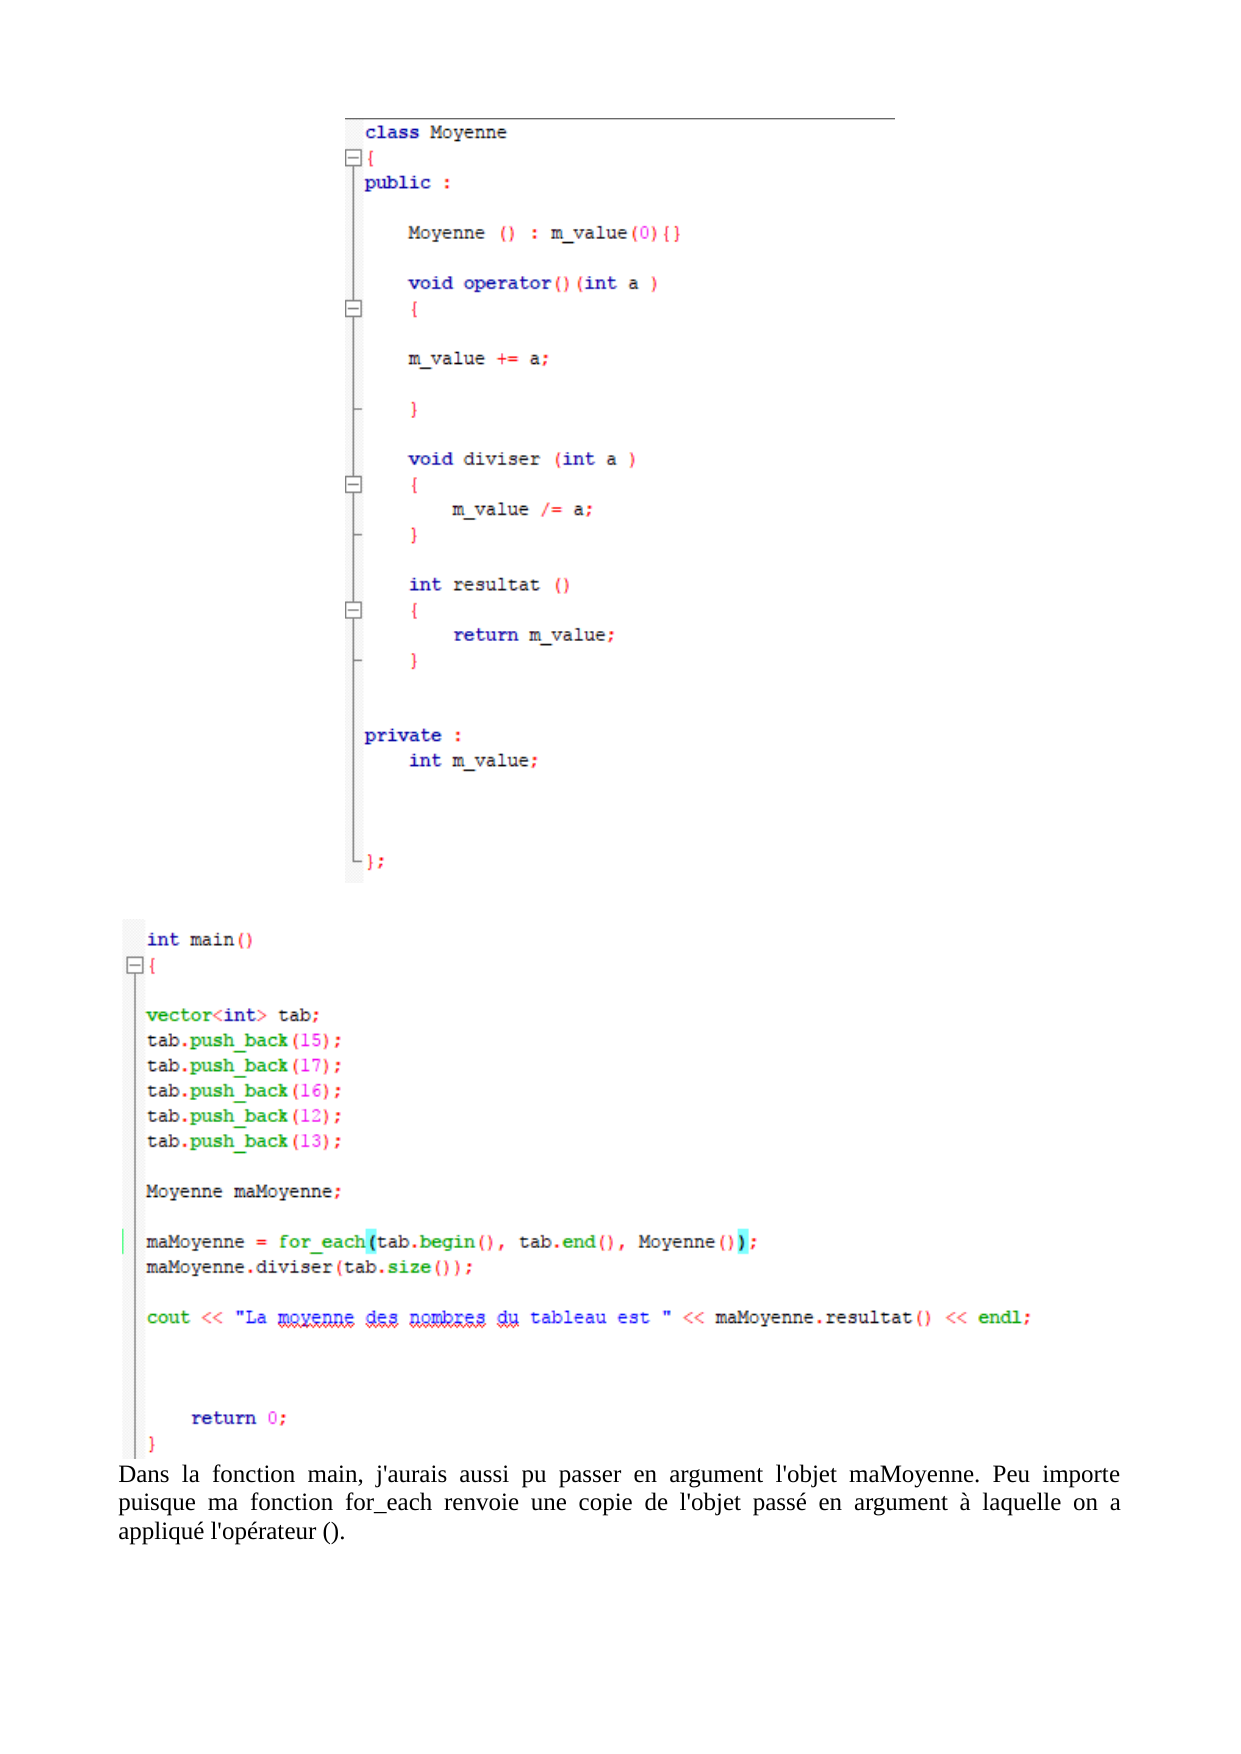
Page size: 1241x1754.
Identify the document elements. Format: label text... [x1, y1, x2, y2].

text Dans la fonction main, j'aurais aussi pu passer en argument l'objet maMoyenne. Peu importe puisque ma fonction for_each renvoie une copie de l'objet passé en argument à laquelle on a appliqué l'opérateur (). [118, 911, 1122, 1545]
